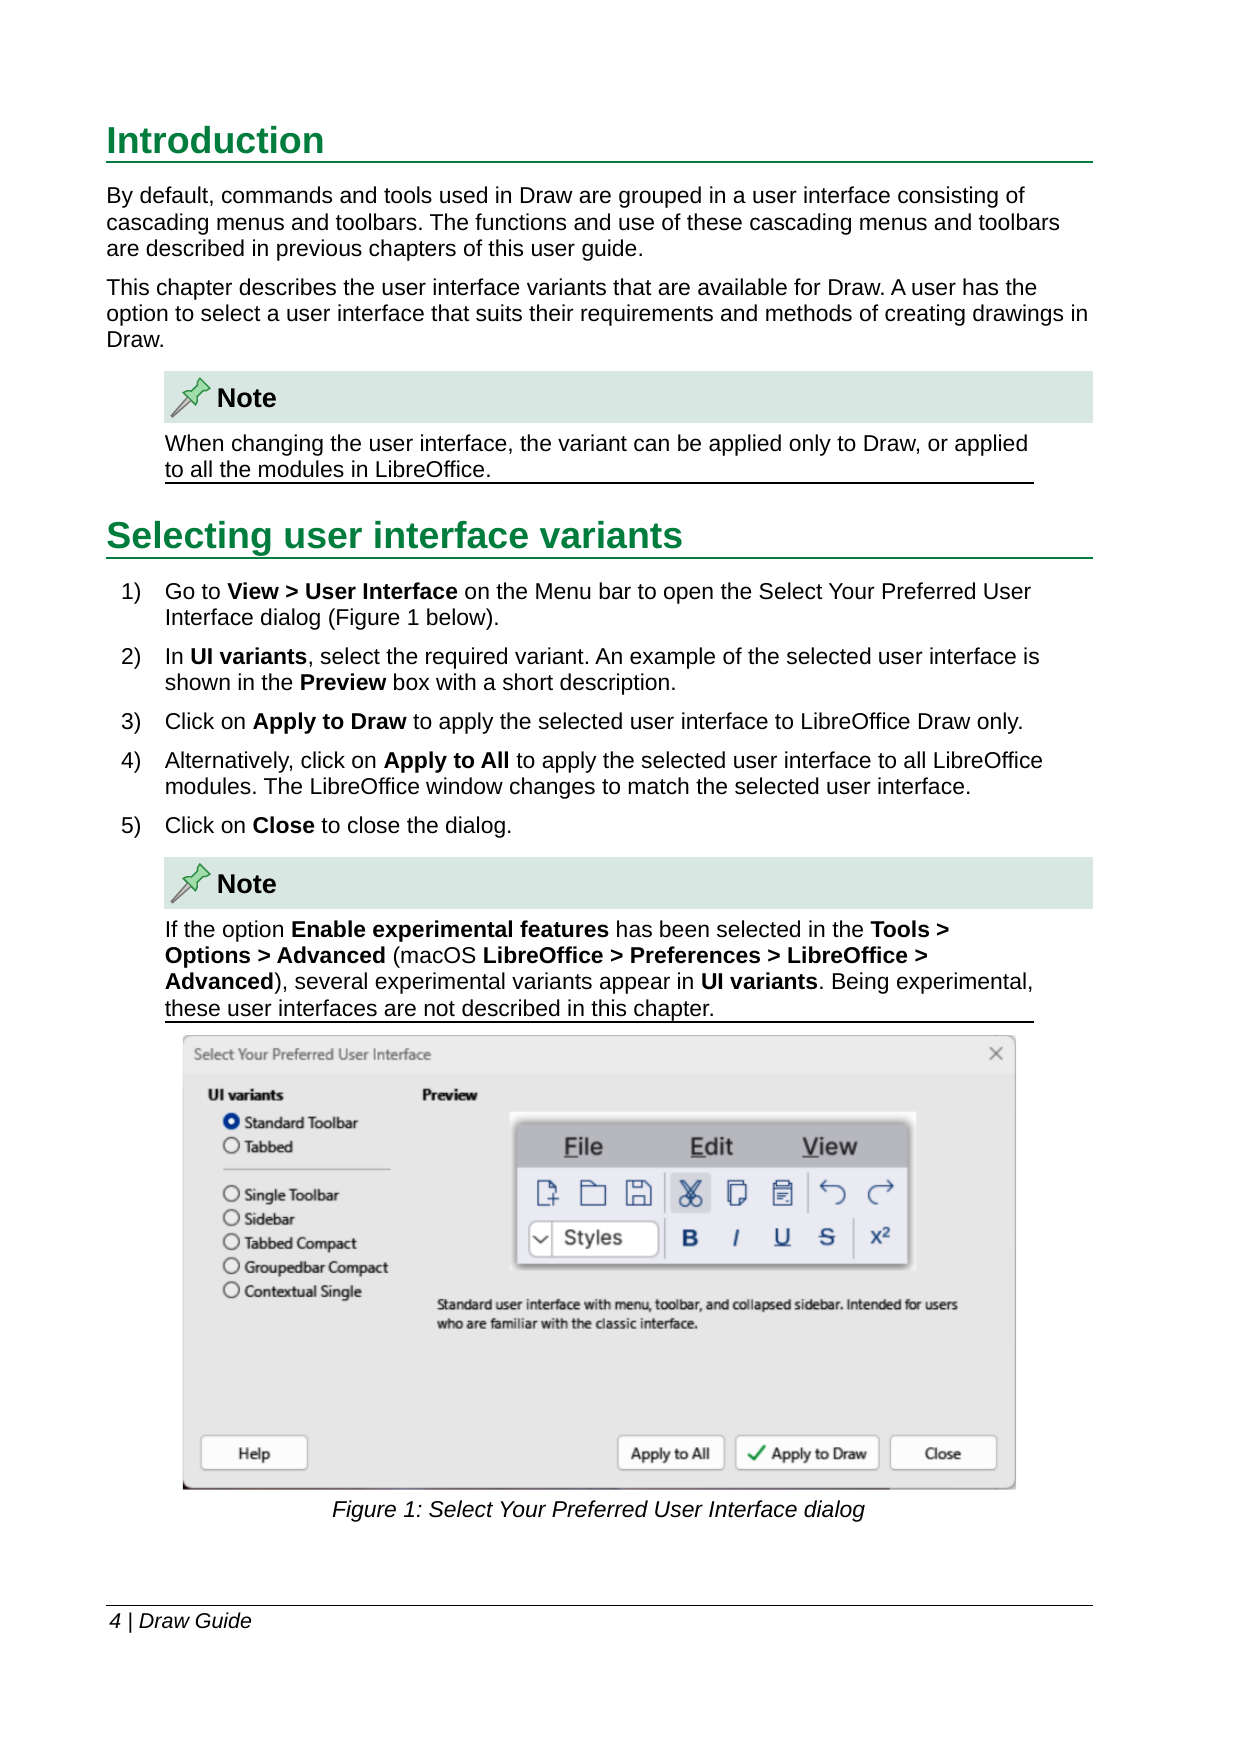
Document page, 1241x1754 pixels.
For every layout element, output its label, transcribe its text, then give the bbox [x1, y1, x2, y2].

picture [182, 1035, 1017, 1490]
list Go to View > User Interface on the Menu bar to open the Select Your Preferred User Interface dialog (Figure 1 below). [121, 578, 1093, 630]
list In UI variants, select the required variant. An example of the selected user interface is shown in the Preview box with a short description. [121, 643, 1093, 696]
list Alternatively, click on Apply to All to apply the selected user interface to all LibreOffice modules. The LibreOffice window changes to match the selected user interface. [121, 747, 1093, 800]
text If the option Enable experimental features has been selected in the Tools > Options > Advanced (macOS LibreOffice > Preferences > LibreOffice > Advanced), several experimental variants appear in UI variants. Being experimental, these user interfaces are not described in this chapter. [164, 916, 1034, 1023]
subtitle Selecting user interface variants [106, 514, 1093, 557]
list Click on Apply to Draw to apply the selected user interface to LibreOffice Draw only. [121, 708, 1093, 734]
text By default, commands and tools used in Draw are grouped in a user interface consisting of cascading menus and toolbars. The functions and use of these cascading menus and toolbars are described in previous chapters of this user guide. [106, 182, 1093, 261]
subtitle Note [164, 857, 1093, 909]
text This chapter describes the user interface variants that are available for Draw. A user has the option to select a user interface that suits their requirements and methods of creating drawings in Draw. [106, 274, 1093, 353]
text Figure 1: Select Your Preferred User Interface dialog [183, 1496, 1016, 1522]
text When changing the user interface, the variant can be applied only to Draw, or applied to all the modules in LibreOffice. [164, 430, 1034, 484]
subtitle Introduction [106, 118, 1093, 161]
list Click on Close to close the dialog. [121, 812, 1093, 838]
subtitle Note [164, 371, 1093, 423]
